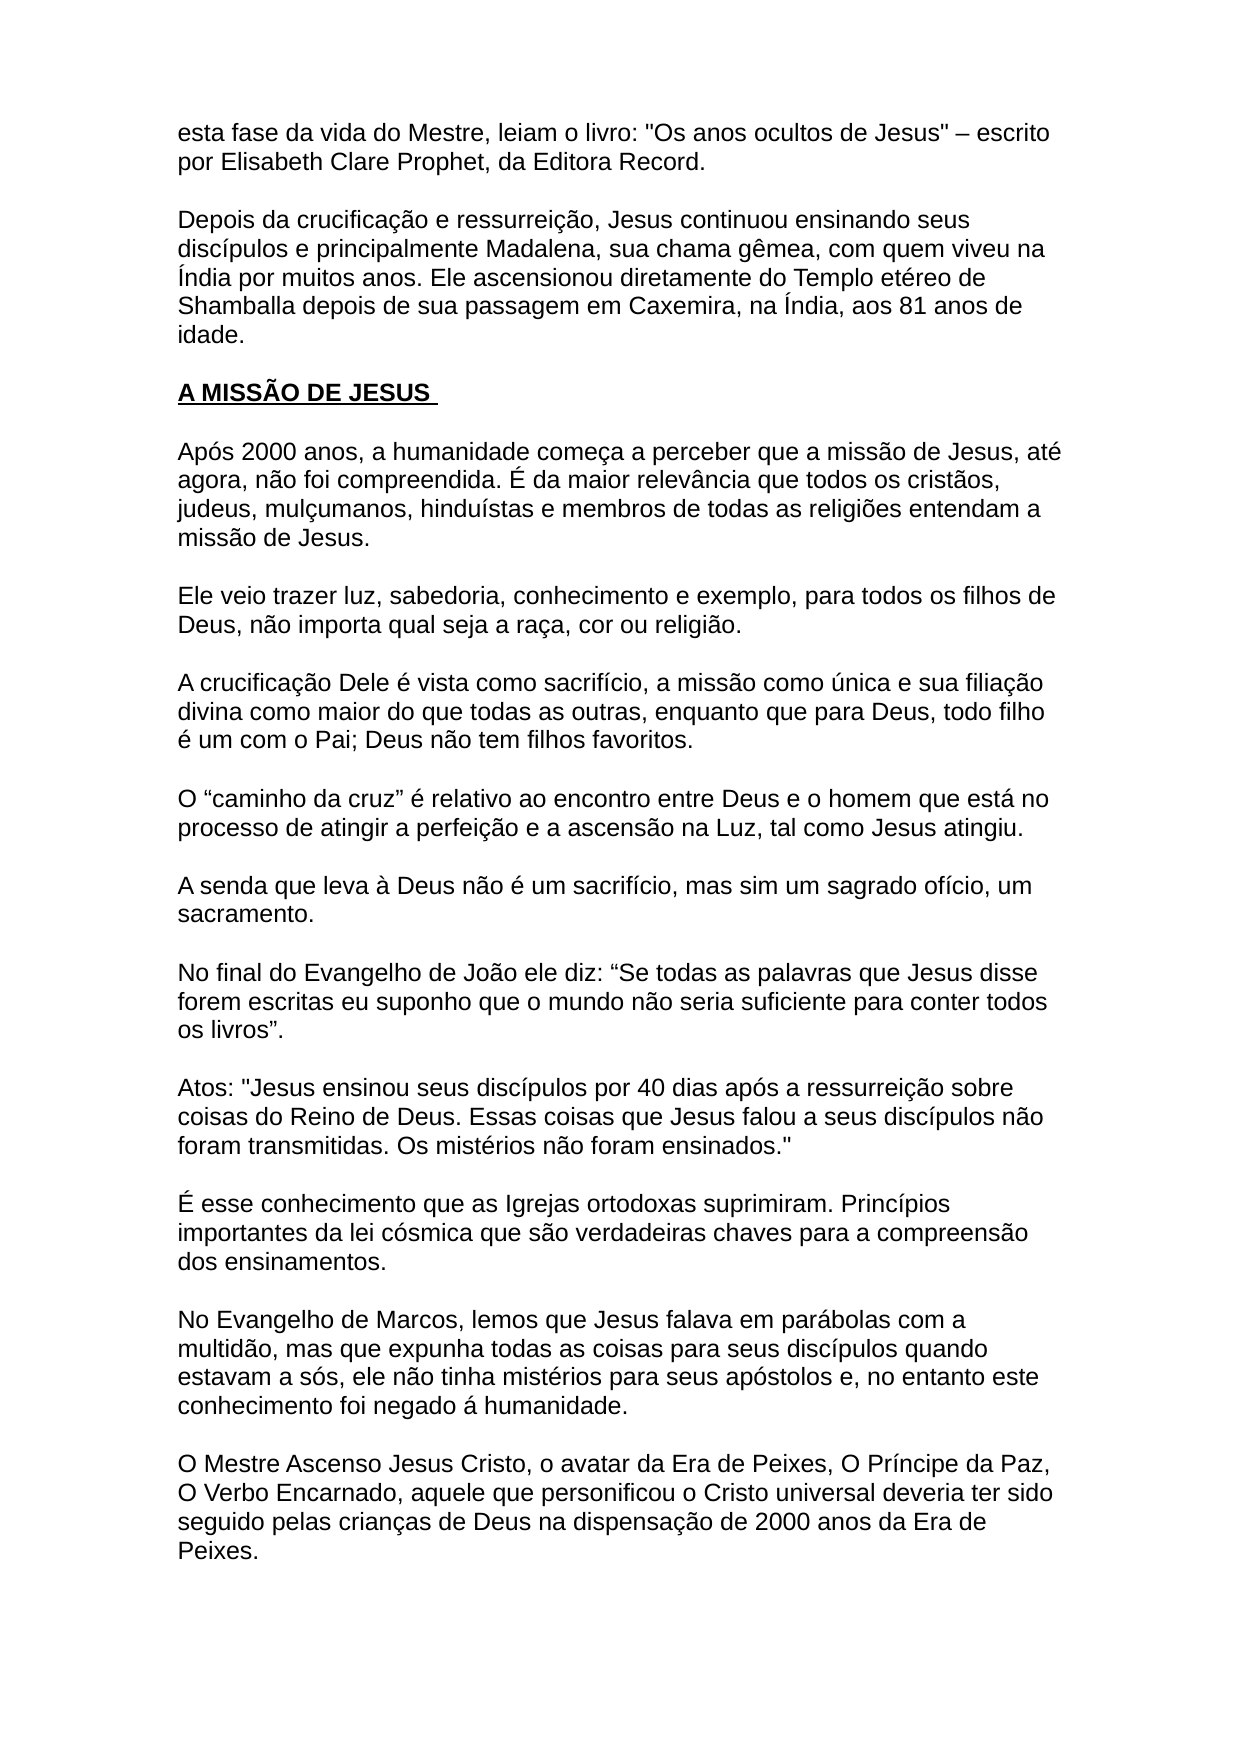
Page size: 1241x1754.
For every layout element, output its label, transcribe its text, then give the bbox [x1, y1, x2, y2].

text O “caminho da cruz” é relativo ao encontro entre Deus e o homem que está no processo de atingir a perfeição e a ascensão na Luz, tal como Jesus atingiu. [177, 784, 1063, 841]
text É esse conhecimento que as Igrejas ortodoxas suprimiram. Princípios importantes da lei cósmica que são verdadeiras chaves para a compreensão dos ensinamentos. [177, 1189, 1063, 1275]
text A crucificação Dele é vista como sacrifício, a missão como única e sua filiação divina como maior do que todas as outras, enquanto que para Deus, todo filho é um com o Pai; Deus não tem filhos favoritos. [177, 668, 1063, 754]
text Atos: "Jesus ensinou seus discípulos por 40 dias após a ressurreição sobre coisas do Reino de Deus. Essas coisas que Jesus falou a seus discípulos não foram transmitidas. Os mistérios não foram ensinados." [177, 1073, 1063, 1160]
text esta fase da vida do Mestre, leiam o livro: "Os anos ocultos de Jesus" – escrito por Elisabeth Clare Prophet, da Editora Record. [177, 118, 1063, 176]
text Após 2000 anos, a humanidade começa a perceber que a missão de Jesus, até agora, não foi compreendida. É da maior relevância que todos os cristãos, judeus, mulçumanos, hinduístas e membros de todas as religiões entendam a missão de Jesus. [177, 437, 1063, 552]
text Ele veio trazer luz, sabedoria, conhecimento e exemplo, para todos os filhos de Deus, não importa qual seja a raça, cor ou religião. [177, 581, 1063, 638]
text A senda que leva à Deus não é um sacrifício, mas sim um sagrado ofício, um sacramento. [177, 871, 1063, 928]
text Depois da crucificação e ressurreição, Jesus continuou ensinando seus discípulos e principalmente Madalena, sua chama gêmea, com quem viveu na Índia por muitos anos. Ele ascensionou diretamente do Templo etéreo de Shamballa depois de sua passagem em Caxemira, na Índia, aos 81 anos de idade. [177, 205, 1063, 349]
text No Evangelho de Marcos, lemos que Jesus falava em parábolas com a multidão, mas que expunha todas as coisas para seus discípulos quando estavam a sós, ele não tinha mistérios para seus apóstolos e, no entanto este conhecimento foi negado á humanidade. [177, 1305, 1063, 1420]
text No final do Evangelho de João ele diz: “Se todas as palavras que Jesus disse forem escritas eu suponho que o mundo não seria suficiente para conter todos os livros”. [177, 958, 1063, 1044]
text A MISSÃO DE JESUS [177, 378, 1063, 407]
text O Mestre Ascenso Jesus Cristo, o avatar da Era de Peixes, O Príncipe da Paz, O Verbo Encarnado, aquele que personificou o Cristo universal deveria ter sido seguido pelas crianças de Deus na dispensação de 2000 anos da Era de Peixes. [177, 1449, 1063, 1564]
